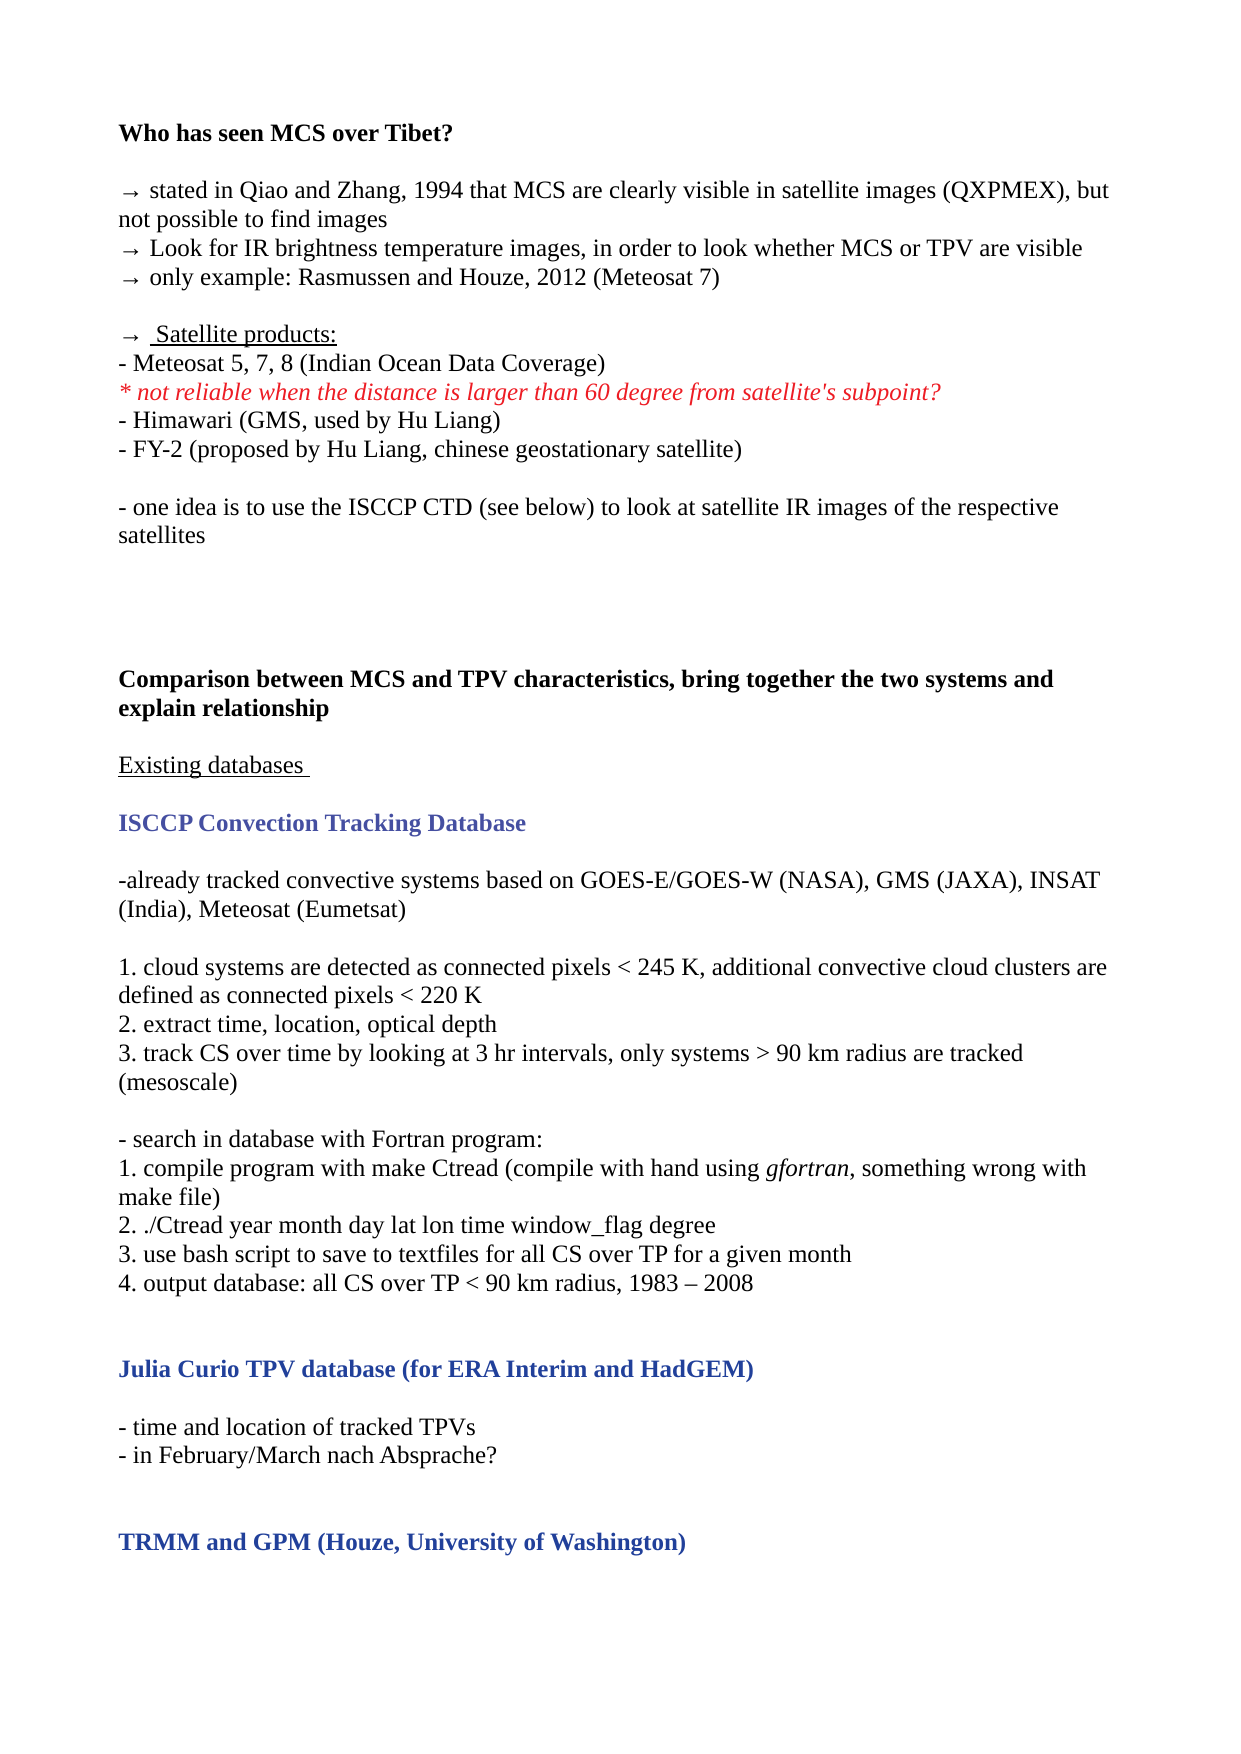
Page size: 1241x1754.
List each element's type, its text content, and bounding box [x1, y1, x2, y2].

text Julia Curio TPV database (for ERA Interim and HadGEM) [118, 1354, 1122, 1383]
text Who has seen MCS over Tibet? [118, 118, 1122, 147]
text 1. cloud systems are detected as connected pixels < 245 K, additional convective cloud clusters are defined as connected pixels < 220 K [118, 952, 1122, 1009]
text - time and location of tracked TPVs [118, 1412, 1122, 1441]
text 2. extract time, location, optical depth [118, 1009, 1122, 1038]
text - in February/March nach Absprache? [118, 1441, 1122, 1469]
text → Look for IR brightness temperature images, in order to look whether MCS or TPV are visible [118, 233, 1122, 262]
text - search in database with Fortran program: [118, 1124, 1122, 1153]
text - Himawari (GMS, used by Hu Liang) [118, 406, 1122, 434]
text -already tracked convective systems based on GOES-E/GOES-W (NASA), GMS (JAXA), INSAT (India), Meteosat (Eumetsat) [118, 866, 1122, 923]
text * not reliable when the distance is larger than 60 degree from satellite's subpoint? [118, 377, 1122, 406]
text 1. compile program with make Ctread (compile with hand using gfortran, something wrong with make file) [118, 1153, 1122, 1211]
text → stated in Qiao and Zhang, 1994 that MCS are clearly visible in satellite images (QXPMEX), but not possible to find images [118, 176, 1122, 233]
text Comparison between MCS and TPV characteristics, bring together the two systems and explain relationship [118, 664, 1122, 722]
text 2. ./Ctread year month day lat lon time window_flag degree [118, 1211, 1122, 1239]
text 4. output database: all CS over TP < 90 km radius, 1983 – 2008 [118, 1268, 1122, 1297]
text - Meteosat 5, 7, 8 (Indian Ocean Data Coverage) [118, 348, 1122, 377]
text → only example: Rasmussen and Houze, 2012 (Meteosat 7) [118, 262, 1122, 291]
text Existing databases [118, 751, 1122, 779]
text - one idea is to use the ISCCP CTD (see below) to look at satellite IR images of the respective satellites [118, 492, 1122, 549]
text 3. use bash script to save to textfiles for all CS over TP for a given month [118, 1239, 1122, 1268]
text → Satellite products: [118, 319, 1122, 348]
text - FY-2 (proposed by Hu Liang, chinese geostationary satellite) [118, 434, 1122, 463]
text TRMM and GPM (Houze, University of Washington) [118, 1527, 1122, 1556]
text 3. track CS over time by looking at 3 hr intervals, only systems > 90 km radius are tracked (mesoscale) [118, 1038, 1122, 1096]
text ISCCP Convection Tracking Database [118, 808, 1122, 837]
